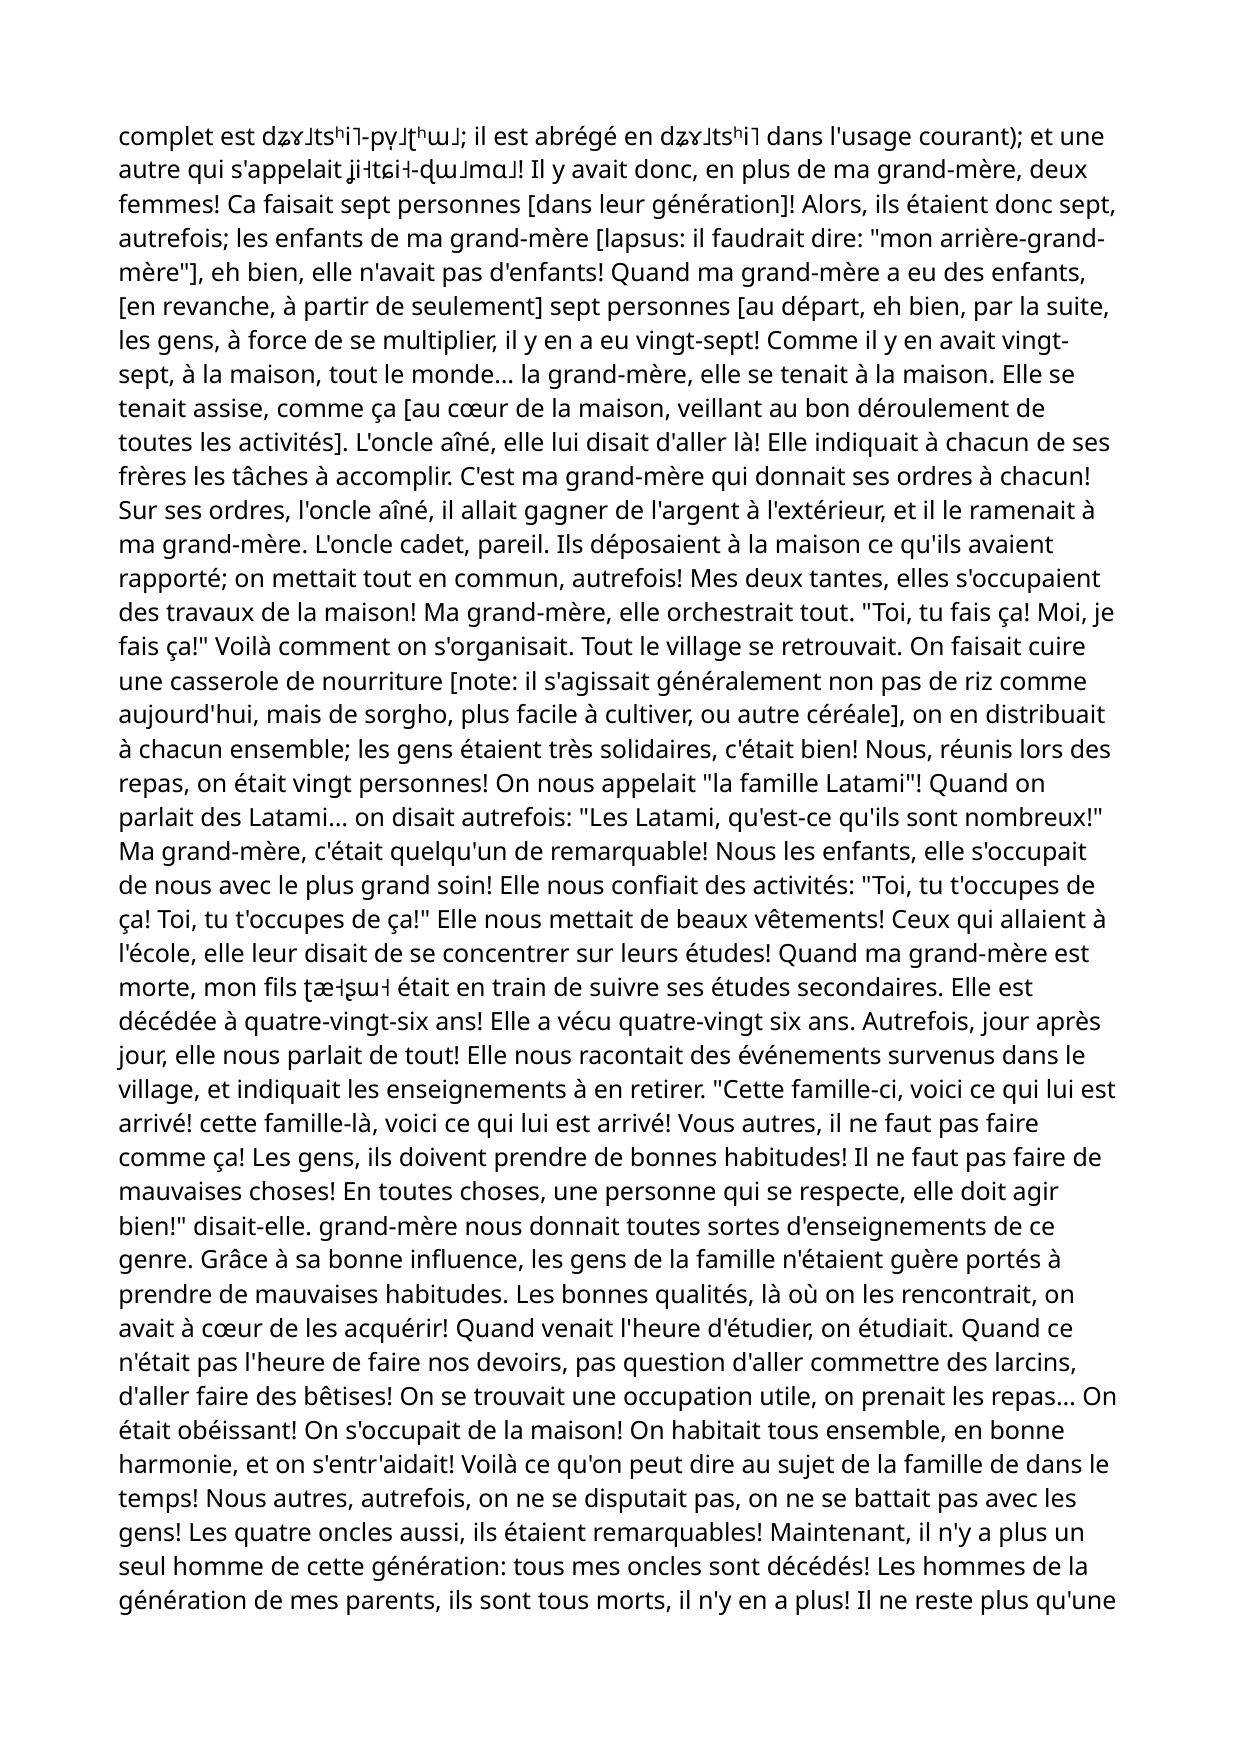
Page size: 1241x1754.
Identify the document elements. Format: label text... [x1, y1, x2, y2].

text complet est dʑɤ˩tsʰi˥-pv̩˩ʈʰɯ˩; il est abrégé en dʑɤ˩tsʰi˥ dans l'usage courant); et une autre qui s'appelait ʝi˧tɕi˧-ɖɯ˩mɑ˩! Il y avait donc, en plus de ma grand-mère, deux femmes! Ca faisait sept personnes [dans leur génération]! Alors, ils étaient donc sept, autrefois; les enfants de ma grand-mère [lapsus: il faudrait dire: "mon arrière-grand-mère"], eh bien, elle n'avait pas d'enfants! Quand ma grand-mère a eu des enfants, [en revanche, à partir de seulement] sept personnes [au départ, eh bien, par la suite, les gens, à force de se multiplier, il y en a eu vingt-sept! Comme il y en avait vingt-sept, à la maison, tout le monde… la grand-mère, elle se tenait à la maison. Elle se tenait assise, comme ça [au cœur de la maison, veillant au bon déroulement de toutes les activités]. L'oncle aîné, elle lui disait d'aller là! Elle indiquait à chacun de ses frères les tâches à accomplir. C'est ma grand-mère qui donnait ses ordres à chacun! Sur ses ordres, l'oncle aîné, il allait gagner de l'argent à l'extérieur, et il le ramenait à ma grand-mère. L'oncle cadet, pareil. Ils déposaient à la maison ce qu'ils avaient rapporté; on mettait tout en commun, autrefois! Mes deux tantes, elles s'occupaient des travaux de la maison! Ma grand-mère, elle orchestrait tout. "Toi, tu fais ça! Moi, je fais ça!" Voilà comment on s'organisait. Tout le village se retrouvait. On faisait cuire une casserole de nourriture [note: il s'agissait généralement non pas de riz comme aujourd'hui, mais de sorgho, plus facile à cultiver, ou autre céréale], on en distribuait à chacun ensemble; les gens étaient très solidaires, c'était bien! Nous, réunis lors des repas, on était vingt personnes! On nous appelait "la famille Latami"! Quand on parlait des Latami… on disait autrefois: "Les Latami, qu'est-ce qu'ils sont nombreux!" Ma grand-mère, c'était quelqu'un de remarquable! Nous les enfants, elle s'occupait de nous avec le plus grand soin! Elle nous confiait des activités: "Toi, tu t'occupes de ça! Toi, tu t'occupes de ça!" Elle nous mettait de beaux vêtements! Ceux qui allaient à l'école, elle leur disait de se concentrer sur leurs études! Quand ma grand-mère est morte, mon fils ʈæ˧ʂɯ˧ était en train de suivre ses études secondaires. Elle est décédée à quatre-vingt-six ans! Elle a vécu quatre-vingt six ans. Autrefois, jour après jour, elle nous parlait de tout! Elle nous racontait des événements survenus dans le village, et indiquait les enseignements à en retirer. "Cette famille-ci, voici ce qui lui est arrivé! cette famille-là, voici ce qui lui est arrivé! Vous autres, il ne faut pas faire comme ça! Les gens, ils doivent prendre de bonnes habitudes! Il ne faut pas faire de mauvaises choses! En toutes choses, une personne qui se respecte, elle doit agir bien!" disait-elle. grand-mère nous donnait toutes sortes d'enseignements de ce genre. Grâce à sa bonne influence, les gens de la famille n'étaient guère portés à prendre de mauvaises habitudes. Les bonnes qualités, là où on les rencontrait, on avait à cœur de les acquérir! Quand venait l'heure d'étudier, on étudiait. Quand ce n'était pas l'heure de faire nos devoirs, pas question d'aller commettre des larcins, d'aller faire des bêtises! On se trouvait une occupation utile, on prenait les repas… On était obéissant! On s'occupait de la maison! On habitait tous ensemble, en bonne harmonie, et on s'entr'aidait! Voilà ce qu'on peut dire au sujet de la famille de dans le temps! Nous autres, autrefois, on ne se disputait pas, on ne se battait pas avec les gens! Les quatre oncles aussi, ils étaient remarquables! Maintenant, il n'y a plus un seul homme de cette génération: tous mes oncles sont décédés! Les hommes de la génération de mes parents, ils sont tous morts, il n'y en a plus! Il ne reste plus qu'une [118, 118, 1122, 1617]
